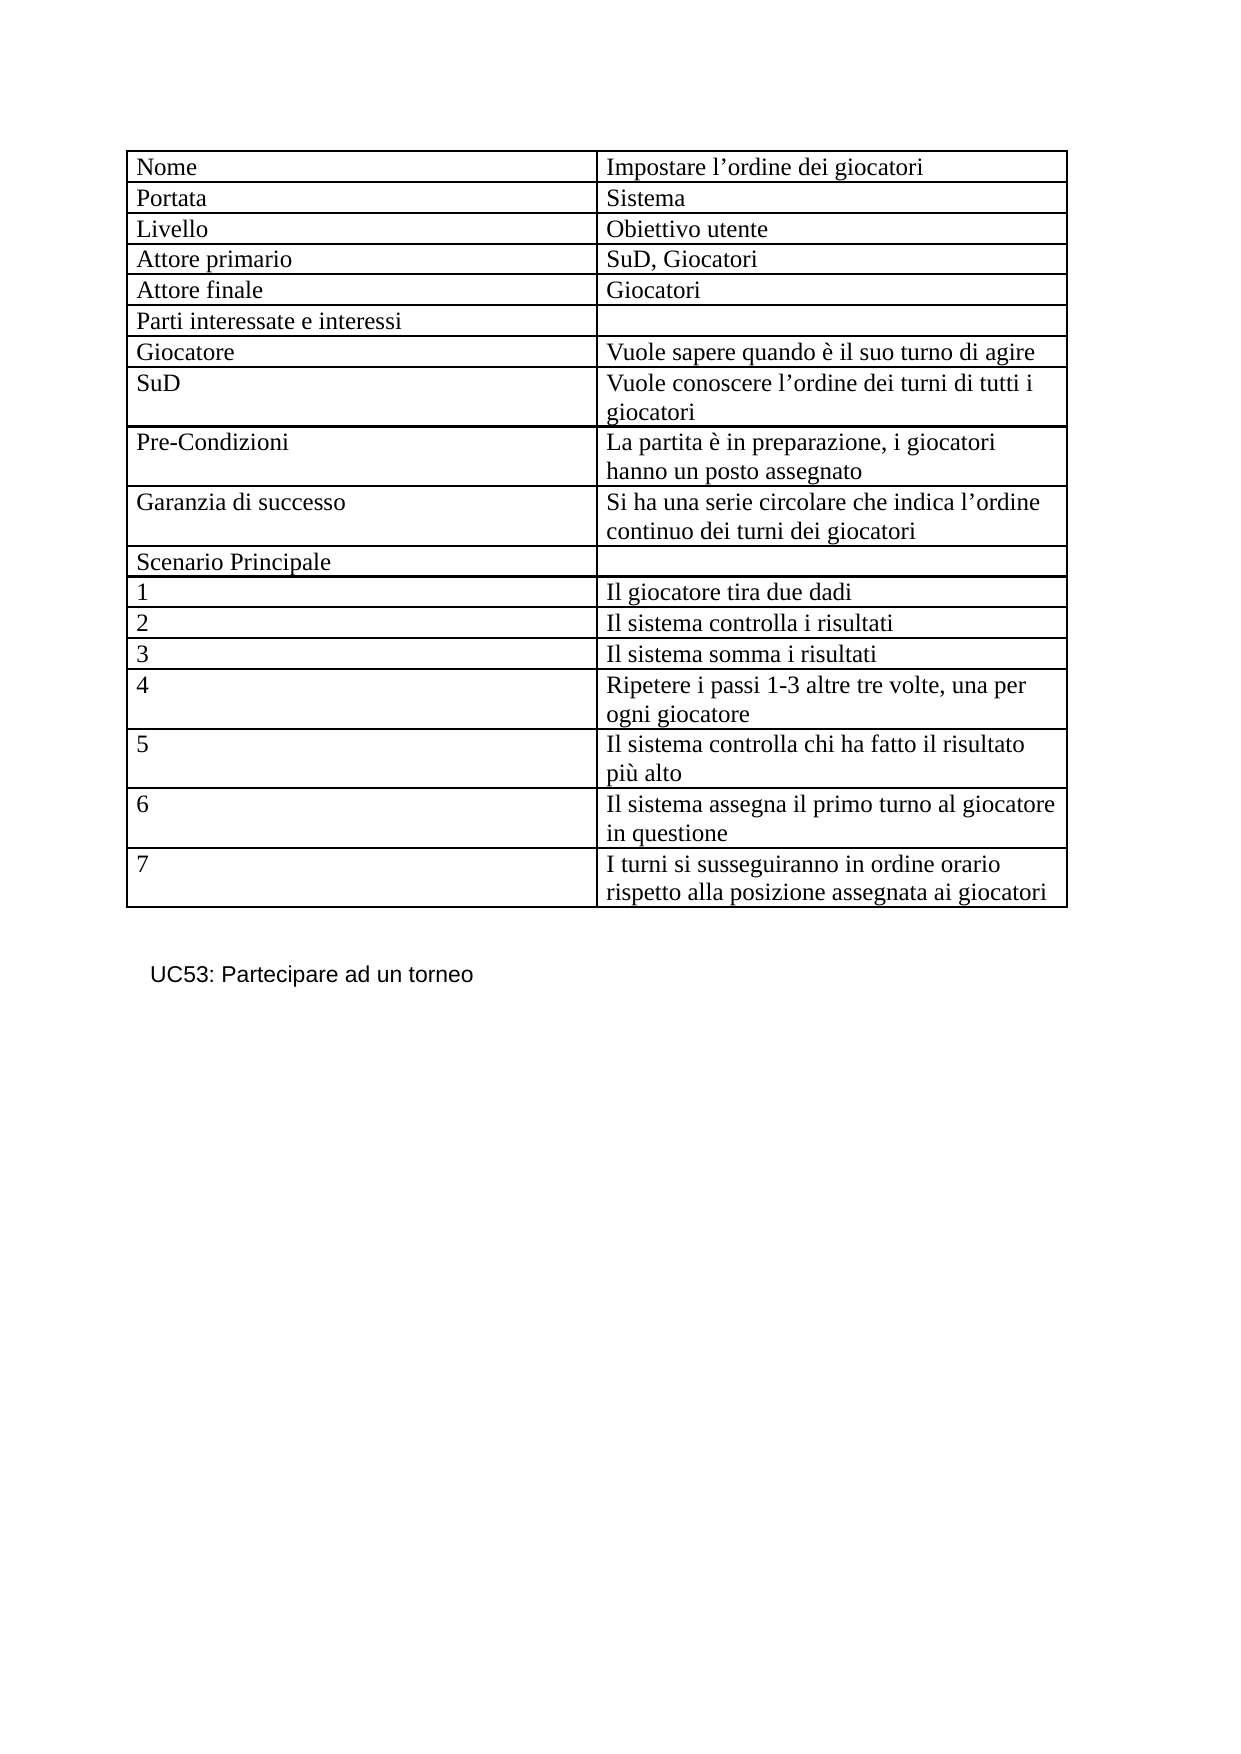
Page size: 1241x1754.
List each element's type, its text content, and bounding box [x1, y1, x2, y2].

table_cell Obiettivo utente [598, 214, 1066, 242]
table_cell Sistema [598, 183, 1066, 212]
table_cell Livello [128, 214, 596, 242]
table_cell [598, 306, 1066, 335]
table_cell Vuole sapere quando è il suo turno di agire [598, 337, 1066, 366]
table_cell SuD [128, 368, 596, 425]
table_cell 7 [128, 849, 596, 906]
table_cell Scenario Principale [128, 547, 596, 575]
table_cell Pre-Condizioni [128, 428, 596, 485]
table_cell 4 [128, 670, 596, 727]
table_cell 1 [128, 578, 596, 606]
table_cell [598, 547, 1066, 575]
table_cell Giocatori [598, 275, 1066, 304]
table_cell SuD, Giocatori [598, 245, 1066, 273]
table_cell Il sistema controlla i risultati [598, 608, 1066, 637]
table_cell Portata [128, 183, 596, 212]
table_cell 6 [128, 789, 596, 847]
table_cell Vuole conoscere l’ordine dei turni di tutti i giocatori [598, 368, 1066, 425]
table_cell Si ha una serie circolare che indica l’ordine continuo dei turni dei giocatori [598, 487, 1066, 544]
table_cell Ripetere i passi 1-3 altre tre volte, una per ogni giocatore [598, 670, 1066, 727]
text UC53: Partecipare ad un torneo [150, 961, 1090, 987]
table_cell Il sistema somma i risultati [598, 639, 1066, 668]
table_header Nome [128, 152, 596, 181]
table_cell 3 [128, 639, 596, 668]
table_cell Il sistema assegna il primo turno al giocatore in questione [598, 789, 1066, 847]
table_cell Parti interessate e interessi [128, 306, 596, 335]
table_cell Il giocatore tira due dadi [598, 578, 1066, 606]
table_cell Il sistema controlla chi ha fatto il risultato più alto [598, 730, 1066, 787]
table_cell 2 [128, 608, 596, 637]
table_cell Attore primario [128, 245, 596, 273]
table_cell I turni si susseguiranno in ordine orario rispetto alla posizione assegnata ai giocatori [598, 849, 1066, 906]
table_cell Attore finale [128, 275, 596, 304]
table_cell La partita è in preparazione, i giocatori hanno un posto assegnato [598, 428, 1066, 485]
table_cell 5 [128, 730, 596, 787]
table_cell Giocatore [128, 337, 596, 366]
table_cell Garanzia di successo [128, 487, 596, 544]
table_header Impostare l’ordine dei giocatori [598, 152, 1066, 181]
